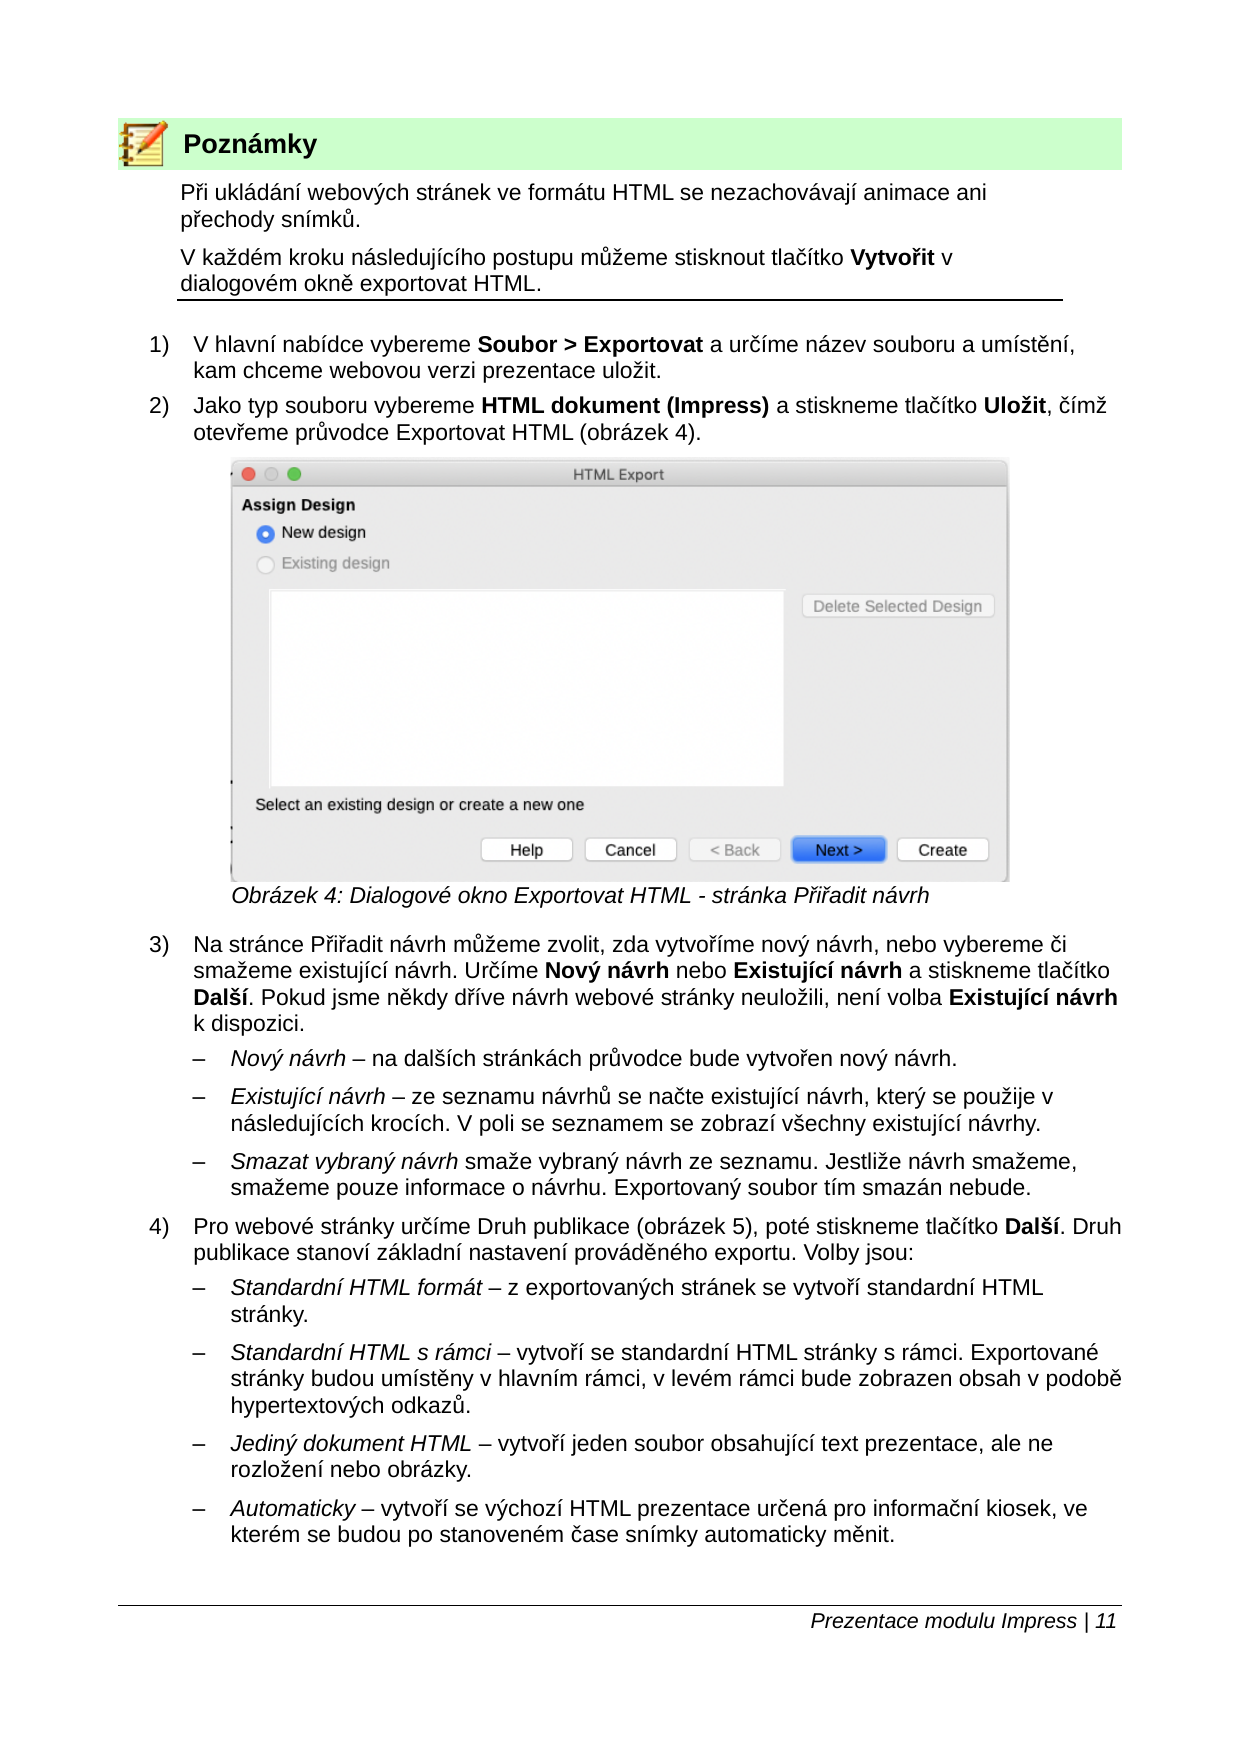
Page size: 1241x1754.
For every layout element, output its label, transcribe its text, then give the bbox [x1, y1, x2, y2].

subtitle Poznámky [118, 118, 1122, 170]
list Jediný dokument HTML – vytvoří jeden soubor obsahující text prezentace, ale ne rozložení nebo obrázky. [192, 1430, 1122, 1483]
text V každém kroku následujícího postupu můžeme stisknout tlačítko Vytvořit v dialogovém okně exportovat HTML. [177, 241, 1063, 299]
list Standardní HTML s rámci – vytvoří se standardní HTML stránky s rámci. Exportované stránky budou umístěny v hlavním rámci, v levém rámci bude zobrazen obsah v podobě hypertextových odkazů. [192, 1339, 1122, 1418]
list Smazat vybraný návrh smaže vybraný návrh ze seznamu. Jestliže návrh smažeme, smažeme pouze informace o návrhu. Exportovaný soubor tím smazán nebude. [192, 1148, 1122, 1201]
list Nový návrh – na dalších stránkách průvodce bude vytvořen nový návrh. [192, 1045, 1122, 1071]
list Existující návrh – ze seznamu návrhů se načte existující návrh, který se použije v následujících krocích. V poli se seznamem se zobrazí všechny existující návrhy. [192, 1083, 1122, 1136]
list Automaticky – vytvoří se výchozí HTML prezentace určená pro informační kiosek, ve kterém se budou po stanoveném čase snímky automaticky měnit. [192, 1495, 1122, 1547]
text Při ukládání webových stránek ve formátu HTML se nezachovávají animace ani přechody snímků. [177, 176, 1063, 232]
text Obrázek 4: Dialogové okno Exportovat HTML - stránka Přiřadit návrh [231, 882, 1009, 908]
list Pro webové stránky určíme Druh publikace (obrázek 5), poté stiskneme tlačítko Další. Druh publikace stanoví základní nastavení prováděného exportu. Volby jsou: [169, 1213, 1122, 1265]
list Jako typ souboru vybereme HTML dokument (Impress) a stiskneme tlačítko Uložit, čímž otevřeme průvodce Exportovat HTML (obrázek 4). [169, 392, 1122, 445]
picture [230, 457, 1010, 882]
list Na stránce Přiřadit návrh můžeme zvolit, zda vytvoříme nový návrh, nebo vybereme či smažeme existující návrh. Určíme Nový návrh nebo Existující návrh a stiskneme tlačítko Další. Pokud jsme někdy dříve návrh webové stránky neuložili, není volba Existující návrh k dispozici. [169, 931, 1122, 1036]
picture [119, 119, 170, 170]
list Standardní HTML formát – z exportovaných stránek se vytvoří standardní HTML stránky. [192, 1274, 1122, 1327]
list V hlavní nabídce vybereme Soubor > Exportovat a určíme název souboru a umístění, kam chceme webovou verzi prezentace uložit. [169, 331, 1122, 384]
